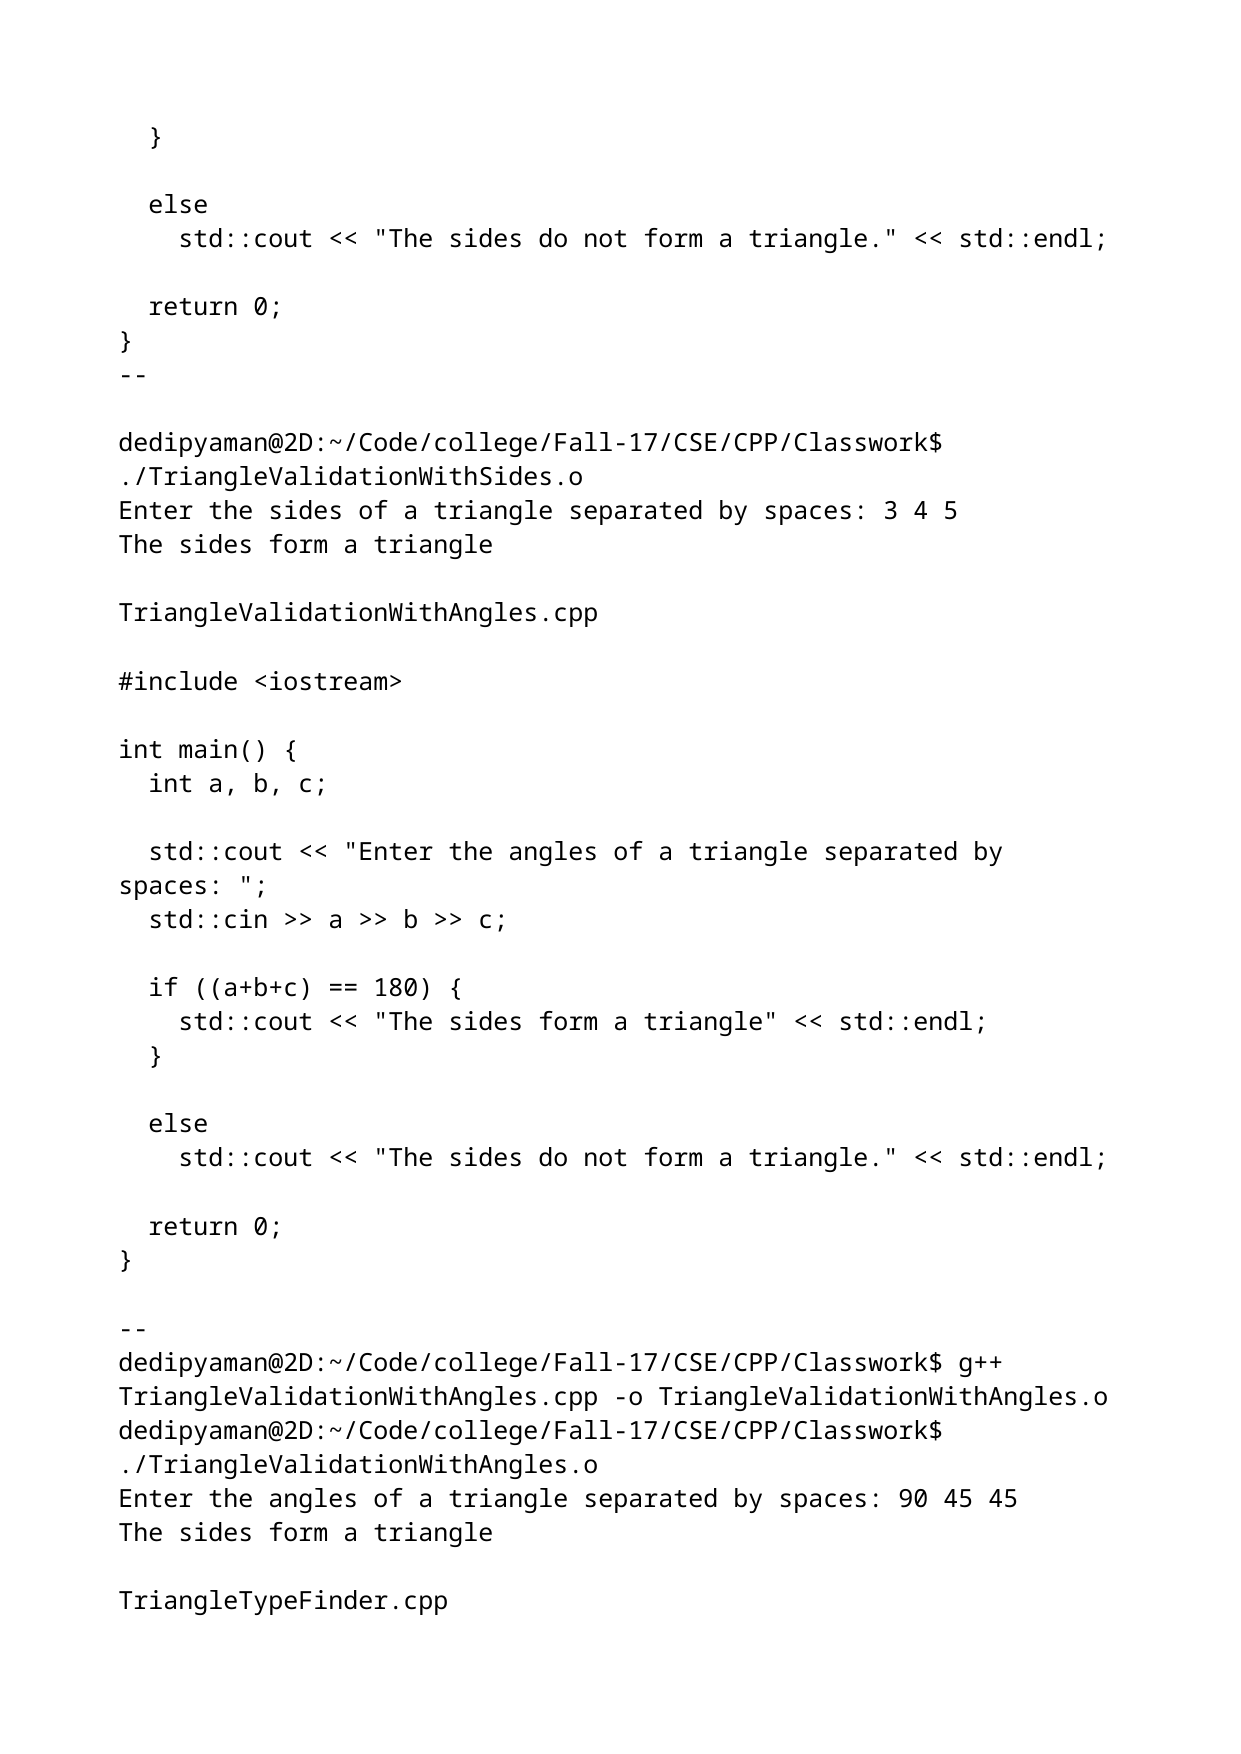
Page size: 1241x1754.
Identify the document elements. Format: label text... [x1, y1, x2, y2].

text #include <iostream> [118, 663, 1122, 697]
text The sides form a triangle [118, 1515, 1122, 1549]
text std::cin >> a >> b >> c; [118, 902, 1122, 936]
text -- [118, 1310, 1122, 1344]
text else [118, 186, 1122, 220]
text dedipyaman@2D:~/Code/college/Fall-17/CSE/CPP/Classwork$ g++ TriangleValidationWithAngles.cpp -o TriangleValidationWithAngles.o [118, 1344, 1122, 1412]
text dedipyaman@2D:~/Code/college/Fall-17/CSE/CPP/Classwork$ ./TriangleValidationWithAngles.o [118, 1412, 1122, 1481]
text -- [118, 357, 1122, 391]
text int a, b, c; [118, 765, 1122, 799]
text int main() { [118, 731, 1122, 765]
text std::cout << "The sides form a triangle" << std::endl; [118, 1004, 1122, 1038]
text return 0; [118, 1208, 1122, 1242]
text } [118, 118, 1122, 152]
text TriangleTypeFinder.cpp [118, 1583, 1122, 1617]
text std::cout << "The sides do not form a triangle." << std::endl; [118, 220, 1122, 254]
text TriangleValidationWithAngles.cpp [118, 595, 1122, 629]
text else [118, 1106, 1122, 1140]
text The sides form a triangle [118, 527, 1122, 561]
text std::cout << "The sides do not form a triangle." << std::endl; [118, 1140, 1122, 1174]
text if ((a+b+c) == 180) { [118, 970, 1122, 1004]
text Enter the sides of a triangle separated by spaces: 3 4 5 [118, 493, 1122, 527]
text Enter the angles of a triangle separated by spaces: 90 45 45 [118, 1481, 1122, 1515]
text } [118, 1242, 1122, 1276]
text } [118, 1038, 1122, 1072]
text } [118, 322, 1122, 357]
text std::cout << "Enter the angles of a triangle separated by spaces: "; [118, 833, 1122, 902]
text return 0; [118, 288, 1122, 322]
text dedipyaman@2D:~/Code/college/Fall-17/CSE/CPP/Classwork$ ./TriangleValidationWithSides.o [118, 425, 1122, 493]
